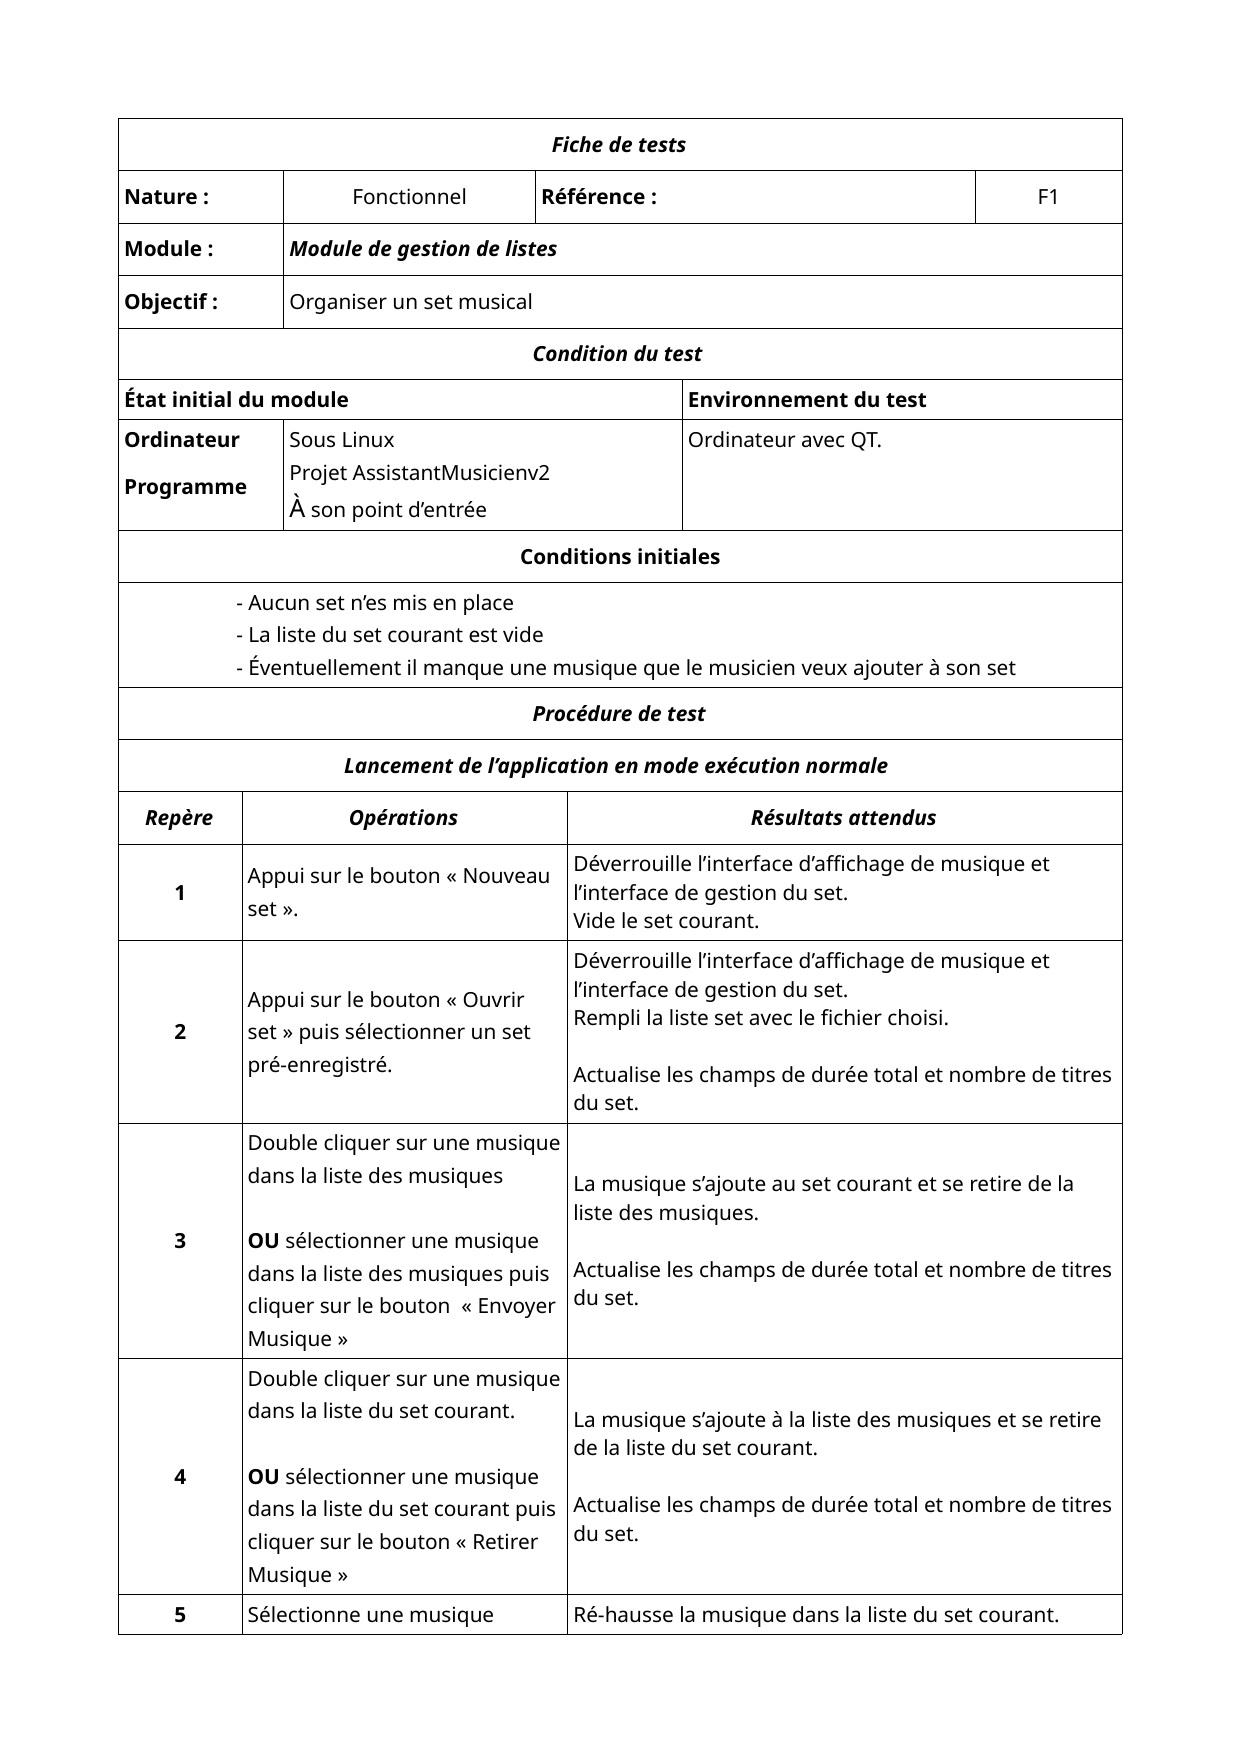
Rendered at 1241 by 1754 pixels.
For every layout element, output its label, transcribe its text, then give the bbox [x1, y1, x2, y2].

table_cell Conditions initiales [119, 531, 1122, 582]
table_cell F1 [976, 171, 1122, 222]
table_cell Fonctionnel [284, 171, 535, 222]
table_cell La musique s’ajoute à la liste des musiques et se retire de la liste du set courant. Actualise les champs de durée total et nombre de titres du set. [568, 1359, 1122, 1594]
table_cell Environnement du test [683, 380, 1122, 419]
table_cell 2 [119, 941, 242, 1123]
table_cell Condition du test [119, 329, 1122, 379]
table_cell 5 [119, 1595, 242, 1634]
table_cell Opérations [243, 792, 567, 843]
table_cell Référence : [536, 171, 975, 222]
table_cell Ré-hausse la musique dans la liste du set courant. [568, 1595, 1122, 1634]
table_header Fiche de tests [119, 119, 1122, 170]
table_cell Objectif : [119, 276, 283, 327]
table_cell Ordinateur avec QT. [683, 420, 1122, 530]
table_cell Appui sur le bouton « Ouvrir set » puis sélectionner un set pré-enregistré. [243, 941, 567, 1123]
table_cell Module de gestion de listes [284, 224, 1122, 275]
table_cell Déverrouille l’interface d’affichage de musique et l’interface de gestion du set. Rempli la liste set avec le fichier choisi. Actualise les champs de durée total et nombre de titres du set. [568, 941, 1122, 1123]
table_cell Ordinateur Programme [119, 420, 283, 530]
table_cell Lancement de l’application en mode exécution normale [119, 740, 1122, 791]
table_cell Sélectionne une musique [243, 1595, 567, 1634]
table_cell Double cliquer sur une musique dans la liste des musiques OU sélectionner une musique dans la liste des musiques puis cliquer sur le bouton « Envoyer Musique » [243, 1124, 567, 1358]
table_cell Repère [119, 792, 242, 843]
table_cell 4 [119, 1359, 242, 1594]
table_cell La musique s’ajoute au set courant et se retire de la liste des musiques. Actualise les champs de durée total et nombre de titres du set. [568, 1124, 1122, 1358]
table_cell Appui sur le bouton « Nouveau set ». [243, 845, 567, 940]
table_cell Double cliquer sur une musique dans la liste du set courant. OU sélectionner une musique dans la liste du set courant puis cliquer sur le bouton « Retirer Musique » [243, 1359, 567, 1594]
table_cell - Aucun set n’es mis en place - La liste du set courant est vide - Éventuellement il manque une musique que le musicien veux ajouter à son set [119, 583, 1122, 687]
table_cell 1 [119, 845, 242, 940]
table_cell Organiser un set musical [284, 276, 1122, 327]
table_cell Module : [119, 224, 283, 275]
table_cell Résultats attendus [568, 792, 1122, 843]
table_cell État initial du module [119, 380, 682, 419]
table_cell Procédure de test [119, 688, 1122, 739]
table_cell 3 [119, 1124, 242, 1358]
table_cell Nature : [119, 171, 283, 222]
table_cell Sous Linux Projet AssistantMusicienv2 À son point d’entrée [284, 420, 682, 530]
table_cell Déverrouille l’interface d’affichage de musique et l’interface de gestion du set. Vide le set courant. [568, 845, 1122, 940]
